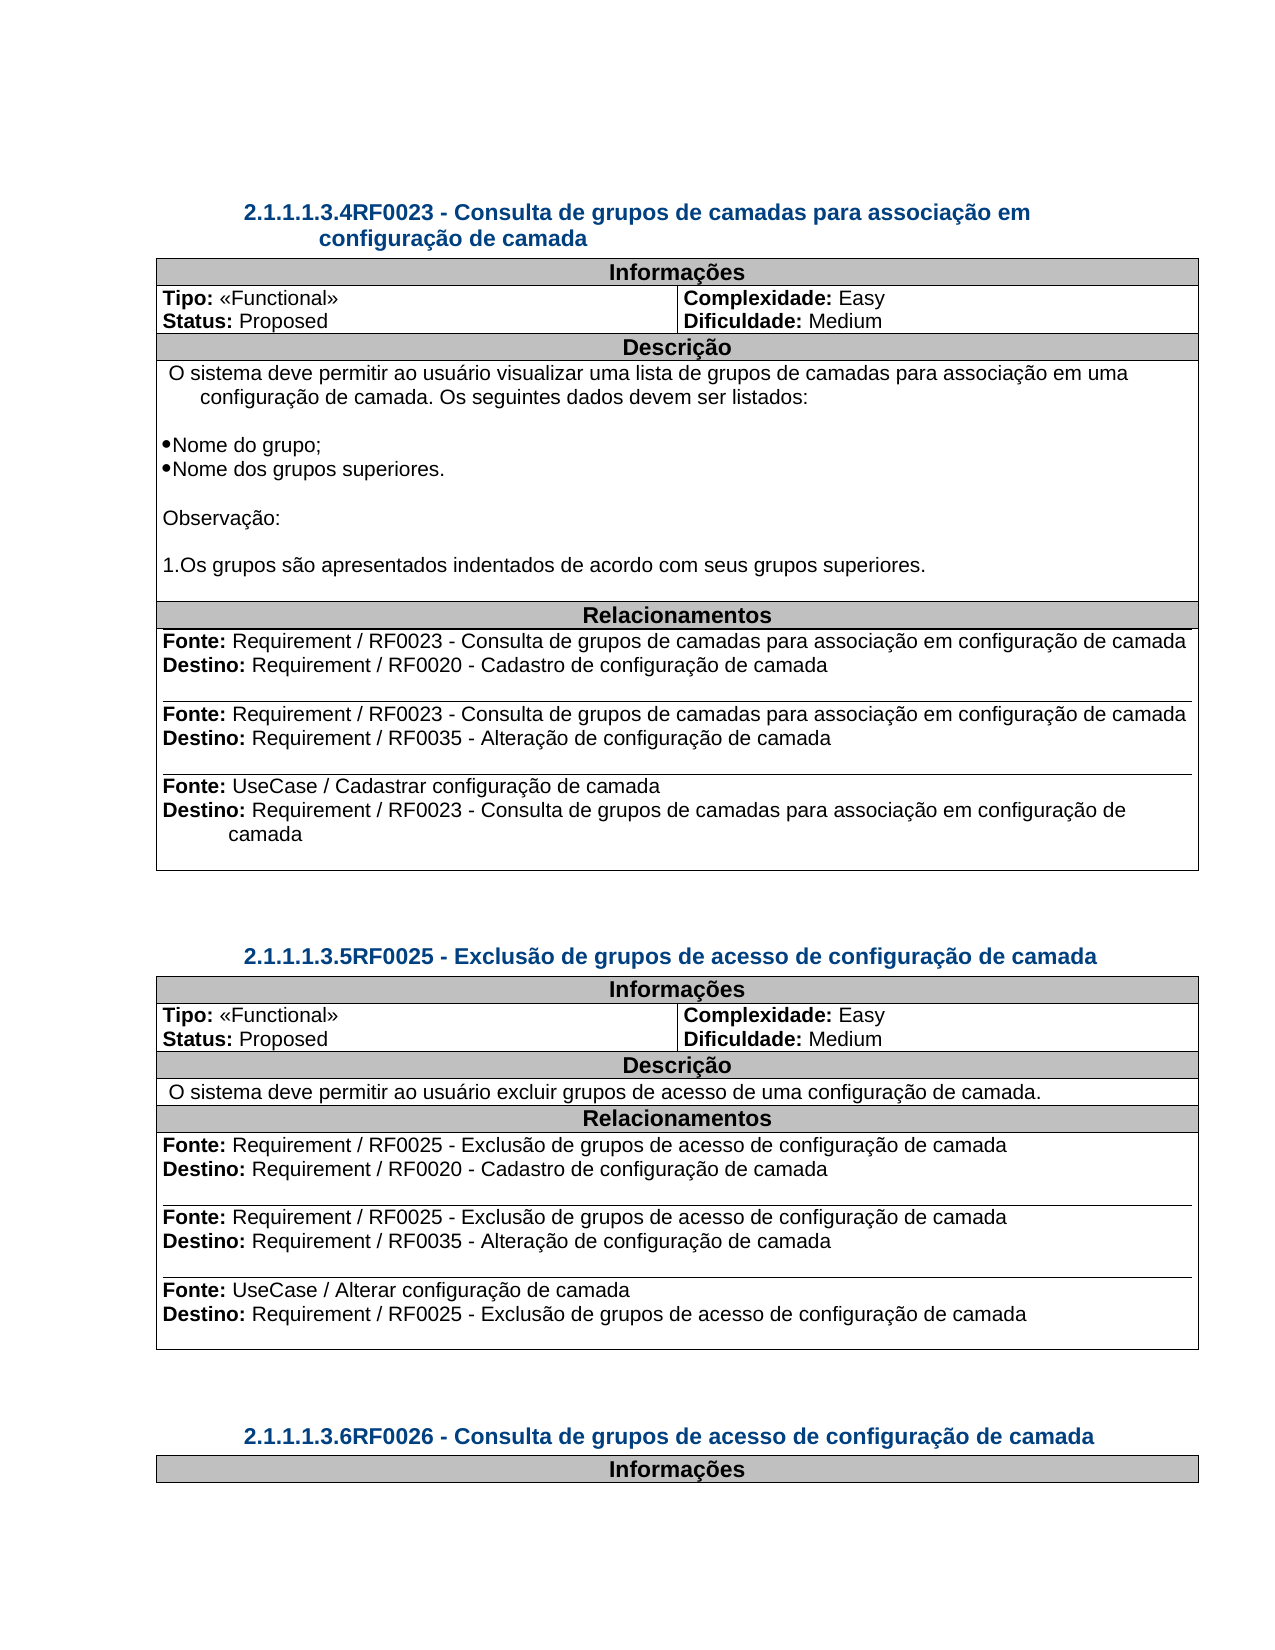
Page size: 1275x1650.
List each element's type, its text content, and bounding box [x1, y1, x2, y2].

table_cell O sistema deve permitir ao usuário visualizar uma lista de grupos de camadas para associação em uma configuração de camada. Os seguintes dados devem ser listados: Nome do grupo; Nome dos grupos superiores. Observação: Os grupos são apresentados indentados de acordo com seus grupos superiores. [157, 361, 1198, 601]
table_cell Tipo: «Functional» Status: Proposed [157, 1004, 677, 1051]
table_cell Tipo: «Functional» Status: Proposed [157, 286, 677, 333]
table_cell Descrição [157, 334, 1198, 360]
table_cell O sistema deve permitir ao usuário excluir grupos de acesso de uma configuração de camada. [157, 1079, 1198, 1105]
list RF0026 - Consulta de grupos de acesso de configuração de camada [244, 1423, 1125, 1449]
table_cell Fonte: Requirement / RF0025 - Exclusão de grupos de acesso de configuração de camada Destino: Requirement / RF0035 - Alteração de configuração de camada [163, 1206, 1192, 1277]
table_cell [157, 1133, 1198, 1349]
table_cell Fonte: UseCase / Alterar configuração de camada Destino: Requirement / RF0025 - Exclusão de grupos de acesso de configuração de camada [163, 1278, 1192, 1349]
list RF0023 - Consulta de grupos de camadas para associação em configuração de camada [244, 199, 1125, 252]
table_cell Complexidade: Easy Dificuldade: Medium [678, 286, 1198, 333]
table_header Informações [157, 1456, 1198, 1482]
table_cell [157, 629, 1198, 870]
table_cell Relacionamentos [157, 1106, 1198, 1132]
list RF0025 - Exclusão de grupos de acesso de configuração de camada [244, 943, 1125, 970]
table_cell Fonte: UseCase / Cadastrar configuração de camada Destino: Requirement / RF0023 - Consulta de grupos de camadas para associação em configuração de camada [163, 775, 1192, 870]
table_header Informações [157, 977, 1198, 1003]
table_cell Descrição [157, 1052, 1198, 1078]
table_header Fonte: Requirement / RF0025 - Exclusão de grupos de acesso de configuração de camada Destino: Requirement / RF0020 - Cadastro de configuração de camada [163, 1133, 1192, 1204]
table_cell Fonte: Requirement / RF0023 - Consulta de grupos de camadas para associação em configuração de camada Destino: Requirement / RF0035 - Alteração de configuração de camada [163, 702, 1192, 773]
table_header Fonte: Requirement / RF0023 - Consulta de grupos de camadas para associação em configuração de camada Destino: Requirement / RF0020 - Cadastro de configuração de camada [163, 630, 1192, 701]
table_header Informações [157, 259, 1198, 285]
table_cell Complexidade: Easy Dificuldade: Medium [678, 1004, 1198, 1051]
table_cell Relacionamentos [157, 602, 1198, 628]
